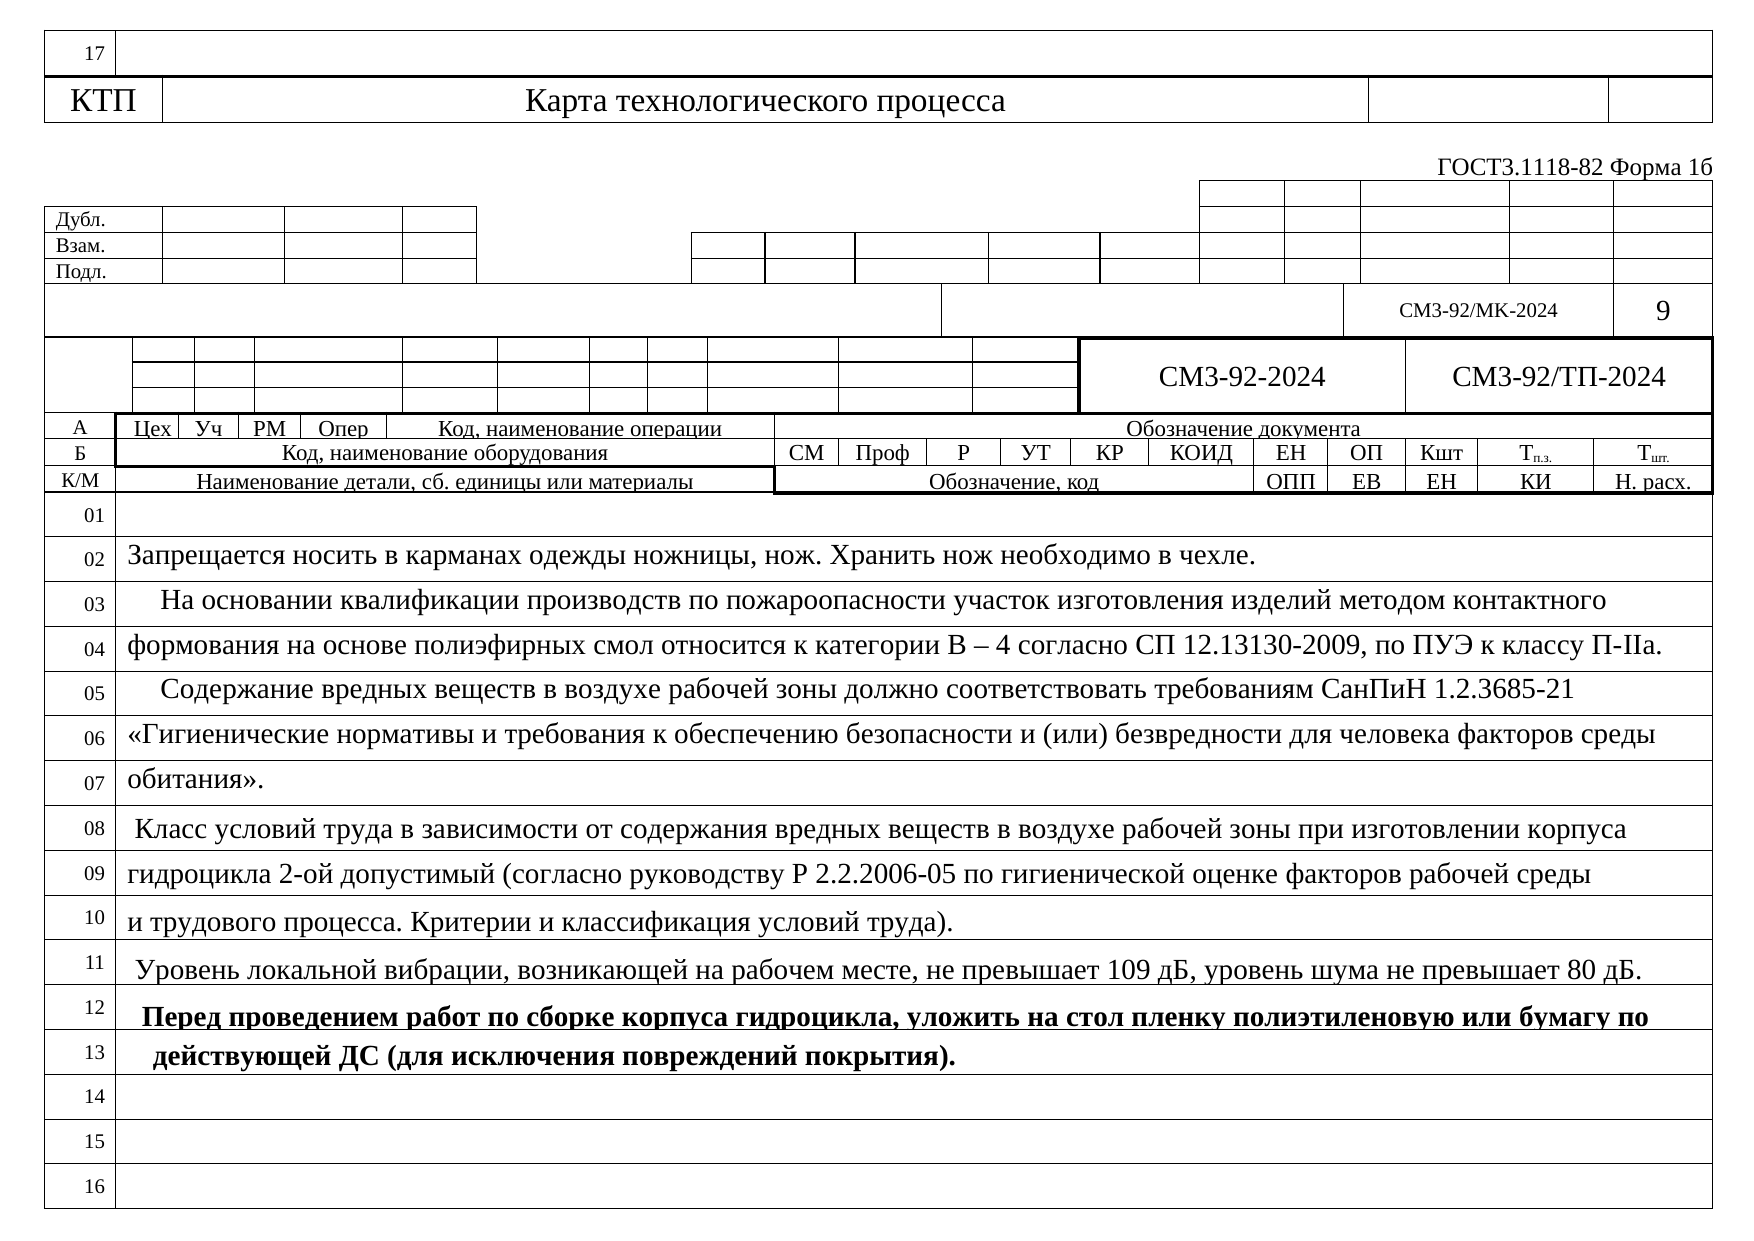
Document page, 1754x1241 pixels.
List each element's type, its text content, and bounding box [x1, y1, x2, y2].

table_cell [1510, 233, 1613, 257]
table_cell 07 [45, 761, 115, 805]
table_cell 03 [45, 582, 115, 626]
table_cell [1101, 233, 1199, 257]
table_cell [195, 388, 254, 412]
table_cell [116, 31, 1712, 74]
table_cell Карта технологического процесса [163, 78, 1368, 122]
table_cell [403, 338, 497, 361]
table_cell [403, 363, 497, 387]
table_cell [1614, 207, 1712, 232]
table_cell [285, 207, 402, 232]
table_cell [856, 259, 988, 283]
table_cell [1361, 259, 1509, 283]
table_cell [989, 233, 1099, 257]
table_cell [1200, 233, 1284, 257]
table_cell [973, 363, 1077, 387]
table_cell [692, 259, 764, 283]
table_cell [403, 259, 476, 283]
table_cell [133, 388, 194, 412]
table_cell [590, 388, 647, 412]
table_cell [1100, 206, 1199, 232]
table_cell Цех [117, 415, 178, 438]
text ГОСТ3.1118-82 Форма 1б [74, 152, 1713, 180]
table_cell действующей ДС (для исключения повреждений покрытия). [116, 1030, 1712, 1074]
table_cell [973, 338, 1077, 361]
table_cell гидроцикла 2-ой допустимый (согласно руководству Р 2.2.2006-05 по гигиенической оценке факторов рабочей среды [116, 851, 1712, 894]
table_cell [708, 338, 838, 361]
table_cell [1361, 207, 1509, 232]
table_cell [1200, 259, 1284, 283]
table_cell Проф [839, 439, 926, 465]
table_cell [839, 388, 972, 412]
table_cell КИ [1478, 466, 1593, 491]
table_cell Перед проведением работ по сборке корпуса гидроцикла, уложить на стол пленку полиэтиленовую или бумагу по [116, 985, 1712, 1029]
table_cell ЕН [1406, 466, 1477, 491]
table_cell Наименование детали, сб. единицы или материалы [116, 468, 773, 491]
table_cell [648, 388, 707, 412]
table_cell «Гигиенические нормативы и требования к обеспечению безопасности и (или) безвредности для человека факторов среды [116, 716, 1712, 760]
table_cell ОП [1328, 439, 1405, 465]
table_cell 11 [45, 940, 115, 984]
table_cell [116, 1075, 1712, 1118]
table_cell [1285, 207, 1360, 232]
table_cell [1510, 259, 1613, 283]
table_cell Обозначение документа [775, 415, 1711, 438]
table_cell Код, наименование операции [387, 415, 774, 438]
table_cell [989, 259, 1099, 283]
table_cell Запрещается носить в карманах одежды ножницы, нож. Хранить нож необходимо в чехле. [116, 537, 1712, 581]
table_cell [855, 206, 989, 232]
table_cell 13 [45, 1030, 115, 1074]
table_header [44, 180, 1199, 206]
table_cell Р [927, 439, 1000, 465]
table_cell [255, 338, 402, 361]
table_cell и трудового процесса. Критерии и классификация условий труда). [116, 896, 1712, 939]
table_cell [45, 338, 132, 412]
table_cell обитания». [116, 761, 1712, 805]
table_cell [403, 233, 476, 257]
table_cell [1101, 259, 1199, 283]
table_cell [163, 207, 284, 232]
table_cell [973, 388, 1077, 412]
table_cell Содержание вредных веществ в воздухе рабочей зоны должно соответствовать требованиям СанПиН 1.2.3685-21 [116, 672, 1712, 715]
table_cell [856, 233, 988, 257]
table_cell Тшт. [1594, 439, 1711, 465]
table_cell [498, 388, 589, 412]
table_cell Код, наименование оборудования [117, 439, 774, 465]
table_cell [116, 1164, 1712, 1208]
table_cell [163, 259, 284, 283]
table_cell Класс условий труда в зависимости от содержания вредных веществ в воздухе рабочей зоны при изготовлении корпуса [116, 806, 1712, 850]
table_cell КТП [45, 78, 162, 122]
table_cell [1614, 233, 1712, 257]
table_cell [403, 388, 497, 412]
table_cell [1361, 233, 1509, 257]
table_cell 02 [45, 537, 115, 581]
table_cell Н. расх. [1594, 466, 1711, 491]
table_cell [45, 284, 941, 336]
table_cell РМ [239, 415, 300, 438]
table_cell [255, 363, 402, 387]
table_cell [766, 233, 854, 257]
table_cell 16 [45, 1164, 115, 1208]
table_cell 12 [45, 985, 115, 1029]
table_header [1361, 181, 1509, 206]
table_cell Дубл. [45, 207, 162, 232]
table_cell [116, 1120, 1712, 1163]
table_cell [477, 206, 691, 232]
table_header [1510, 181, 1613, 206]
table_cell А [45, 413, 114, 438]
table_cell [590, 338, 647, 361]
table_cell [692, 233, 764, 257]
table_cell Уровень локальной вибрации, возникающей на рабочем месте, не превышает 109 дБ, уровень шума не превышает 80 дБ. [116, 940, 1712, 984]
table_cell СМ3-92-2024 [1081, 340, 1405, 412]
table_cell [498, 363, 589, 387]
table_cell [195, 363, 254, 387]
table_cell СМ3-92/ТП-2024 [1406, 340, 1711, 412]
table_cell На основании квалификации производств по пожароопасности участок изготовления изделий методом контактного [116, 582, 1712, 626]
table_cell [1510, 207, 1613, 232]
table_cell [1285, 259, 1360, 283]
table_cell [1609, 78, 1712, 122]
table_cell [1369, 78, 1608, 122]
table_cell Взам. [45, 233, 162, 257]
table_cell [1285, 233, 1360, 257]
table_cell [708, 363, 838, 387]
table_cell [989, 206, 1100, 232]
table_cell 04 [45, 627, 115, 671]
table_cell УТ [1001, 439, 1070, 465]
table_cell К/М [45, 466, 115, 491]
table_cell [477, 232, 691, 283]
table_cell [766, 259, 854, 283]
table_cell [590, 363, 647, 387]
table_cell 05 [45, 672, 115, 715]
table_cell 06 [45, 716, 115, 760]
table_cell 15 [45, 1120, 115, 1163]
table_cell ЕВ [1328, 466, 1405, 491]
table_cell [285, 233, 402, 257]
table_cell [1200, 207, 1284, 232]
table_cell [942, 284, 1343, 336]
table_cell СМ3-92/МK-2024 [1344, 284, 1613, 336]
table_cell СМ [775, 439, 838, 465]
table_cell ОПП [1254, 466, 1327, 491]
table_cell [839, 338, 972, 361]
table_cell [403, 207, 476, 232]
table_cell [1614, 259, 1712, 283]
table_cell [839, 363, 972, 387]
table_cell 09 [45, 851, 115, 894]
table_cell [116, 493, 1712, 536]
table_cell [648, 338, 707, 361]
table_cell [691, 206, 765, 232]
table_cell 08 [45, 806, 115, 850]
table_cell Тп.з. [1478, 439, 1593, 465]
table_cell Б [45, 439, 114, 465]
table_header [1614, 181, 1712, 206]
table_cell [285, 259, 402, 283]
table_cell ЕН [1254, 439, 1327, 465]
table_cell [163, 233, 284, 257]
table_cell формования на основе полиэфирных смол относится к категории В – 4 согласно СП 12.13130-2009, по ПУЭ к классу П-IIа. [116, 627, 1712, 671]
table_cell 14 [45, 1075, 115, 1118]
table_cell [195, 338, 254, 361]
table_cell [498, 338, 589, 361]
table_cell Подл. [45, 259, 162, 283]
table_cell 10 [45, 896, 115, 939]
table_cell КОИД [1149, 439, 1253, 465]
table_cell 01 [45, 493, 115, 536]
table_cell [255, 388, 402, 412]
table_cell Кшт [1406, 439, 1477, 465]
table_cell [133, 338, 194, 361]
table_cell 17 [45, 31, 115, 74]
table_cell [765, 206, 855, 232]
table_header [1285, 181, 1360, 206]
table_cell [648, 363, 707, 387]
table_cell 9 [1614, 284, 1712, 336]
table_cell [708, 388, 838, 412]
table_header [1200, 181, 1284, 206]
table_cell [133, 363, 194, 387]
table_cell Уч [179, 415, 238, 438]
table_cell Опер [301, 415, 386, 438]
table_cell КР [1071, 439, 1148, 465]
table_cell Обозначение, код [776, 466, 1253, 491]
